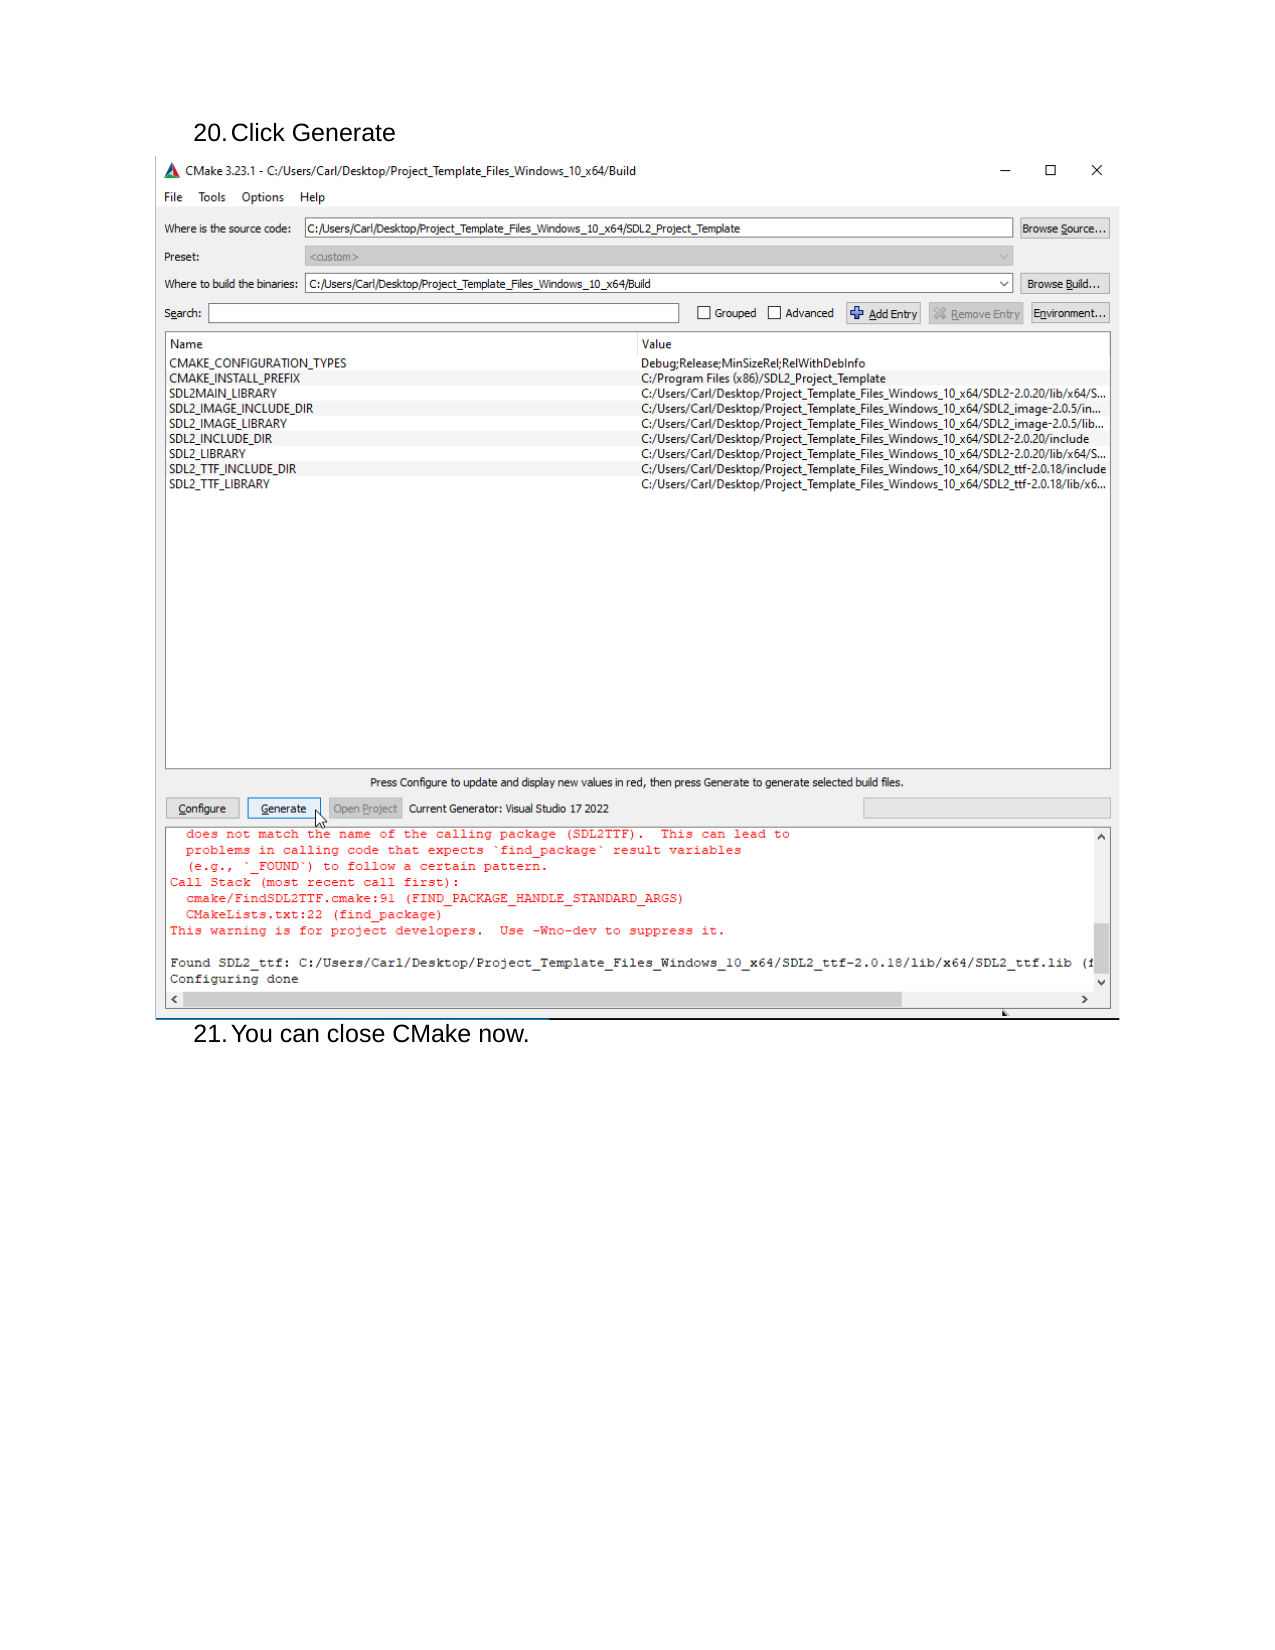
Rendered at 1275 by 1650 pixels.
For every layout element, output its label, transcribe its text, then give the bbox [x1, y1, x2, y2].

list You can close CMake now. [193, 147, 1157, 1048]
list Click Generate [193, 118, 1157, 147]
picture [155, 156, 1120, 1020]
